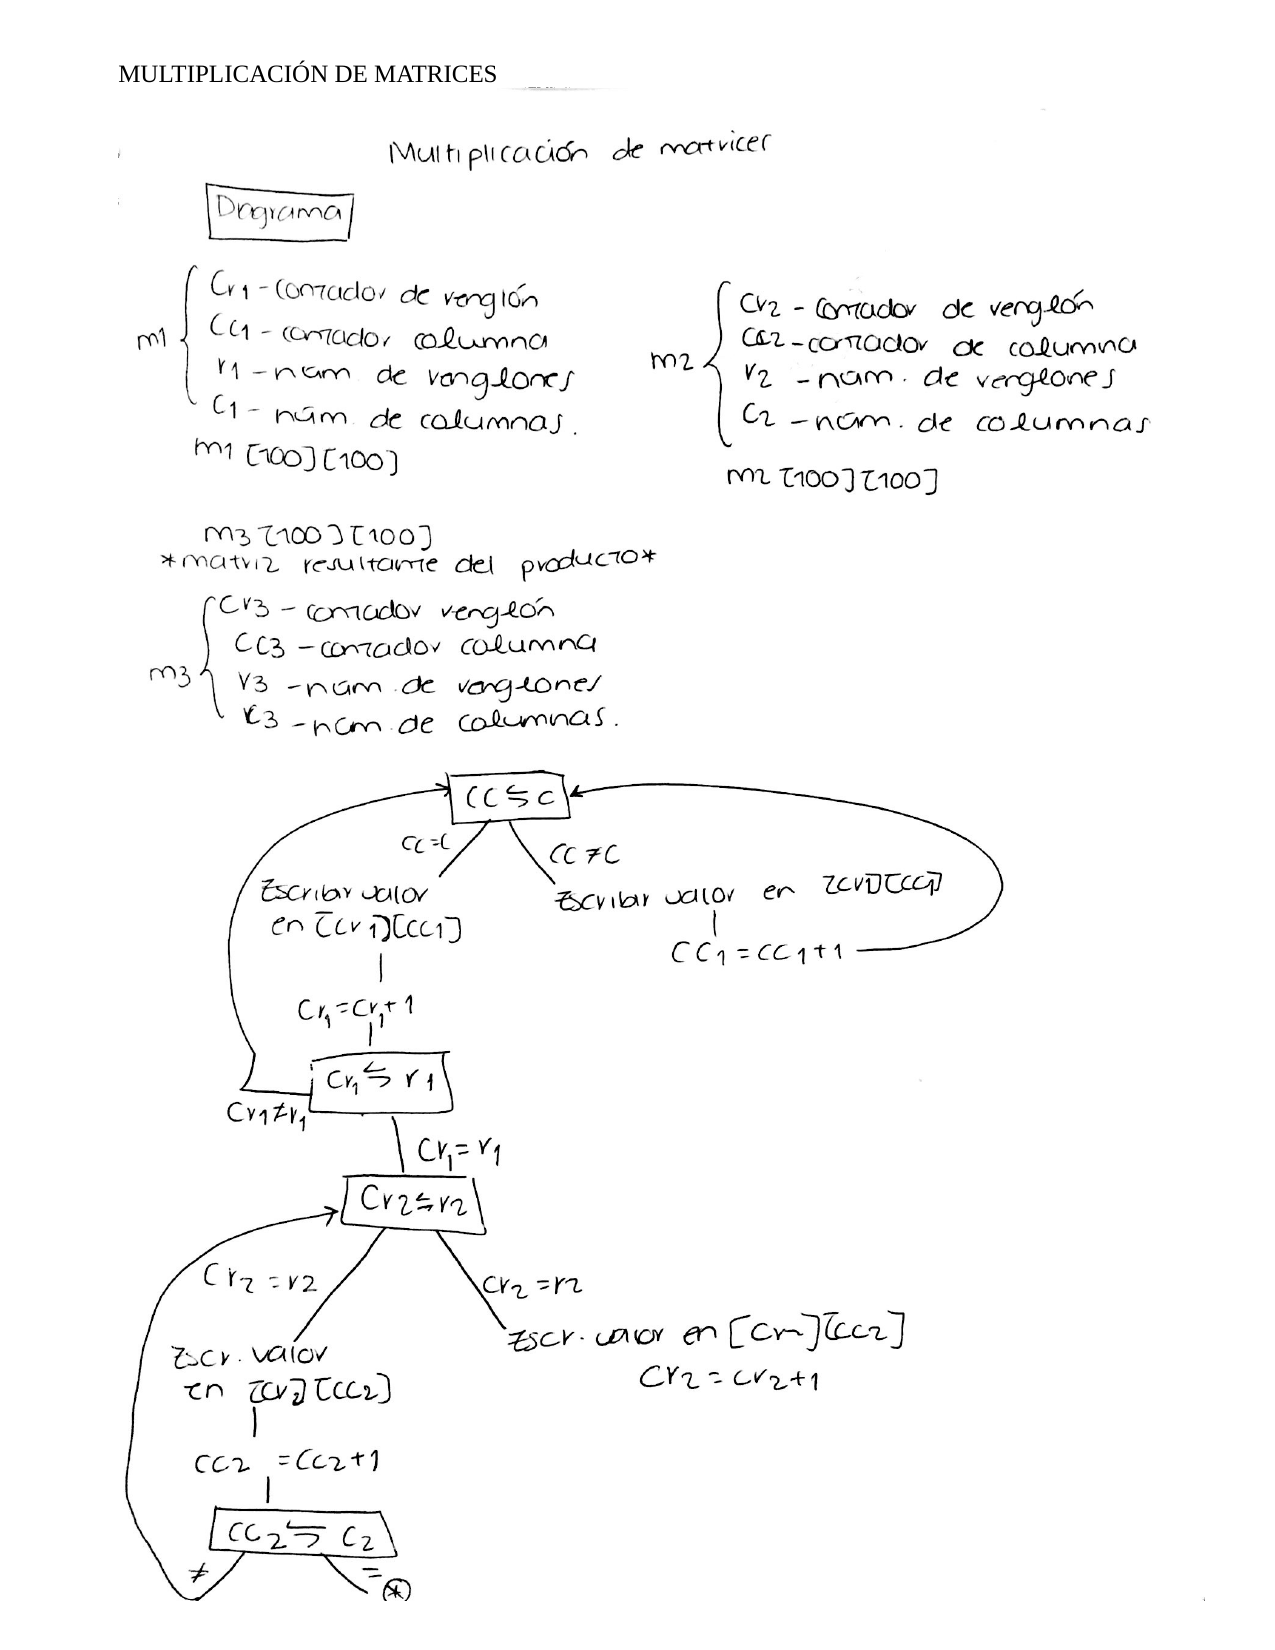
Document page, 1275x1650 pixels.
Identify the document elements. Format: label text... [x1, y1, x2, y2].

text MULTIPLICACIÓN DE MATRICES [118, 59, 1205, 87]
